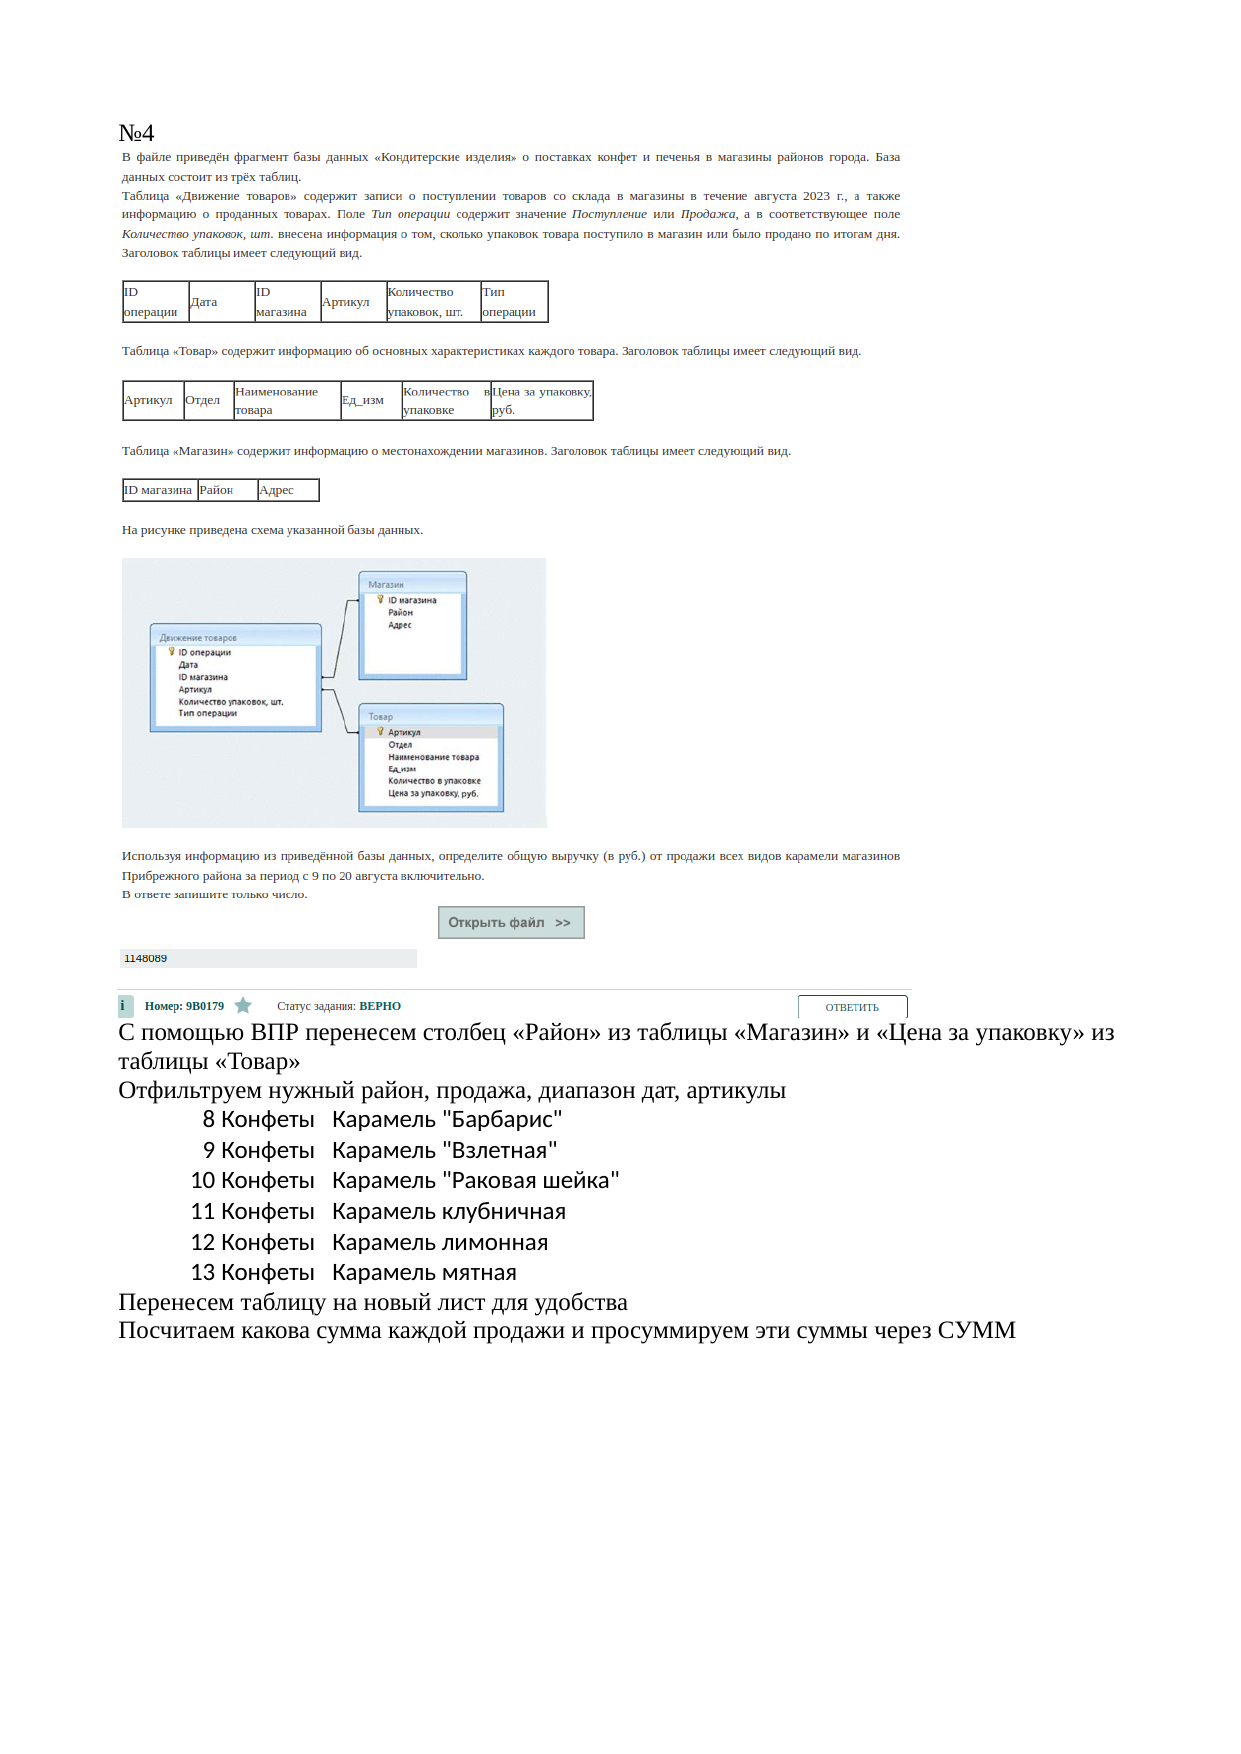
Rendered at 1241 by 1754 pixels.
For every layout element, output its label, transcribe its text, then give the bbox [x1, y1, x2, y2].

table_cell Конфеты [218, 1195, 329, 1226]
picture [118, 146, 912, 1018]
table_header Конфеты [218, 1104, 329, 1134]
table_cell 13 [115, 1256, 218, 1287]
table_cell Карамель "Взлетная" [329, 1134, 671, 1164]
table_cell 11 [115, 1195, 218, 1226]
table_cell Конфеты [218, 1165, 329, 1195]
table_cell Конфеты [218, 1226, 329, 1256]
table_cell 10 [115, 1165, 218, 1195]
text Перенесем таблицу на новый лист для удобства [118, 1287, 1122, 1315]
table_cell Карамель клубничная [329, 1195, 671, 1226]
table_cell Конфеты [218, 1256, 329, 1287]
table_header 8 [115, 1104, 218, 1134]
table_cell Конфеты [218, 1134, 329, 1164]
text С помощью ВПР перенесем столбец «Район» из таблицы «Магазин» и «Цена за упаковку» из таблицы «Товар» [118, 1017, 1122, 1075]
table_cell Карамель лимонная [329, 1226, 671, 1256]
text Отфильтруем нужный район, продажа, диапазон дат, артикулы [118, 1075, 1122, 1103]
table_header Карамель "Барбарис" [329, 1104, 671, 1134]
table_cell Карамель мятная [329, 1256, 671, 1287]
table_cell 12 [115, 1226, 218, 1256]
text Посчитаем какова сумма каждой продажи и просуммируем эти суммы через СУММ [118, 1315, 1122, 1344]
table_cell 9 [115, 1134, 218, 1164]
table_cell Карамель "Раковая шейка" [329, 1165, 671, 1195]
text №4 [118, 118, 1122, 147]
